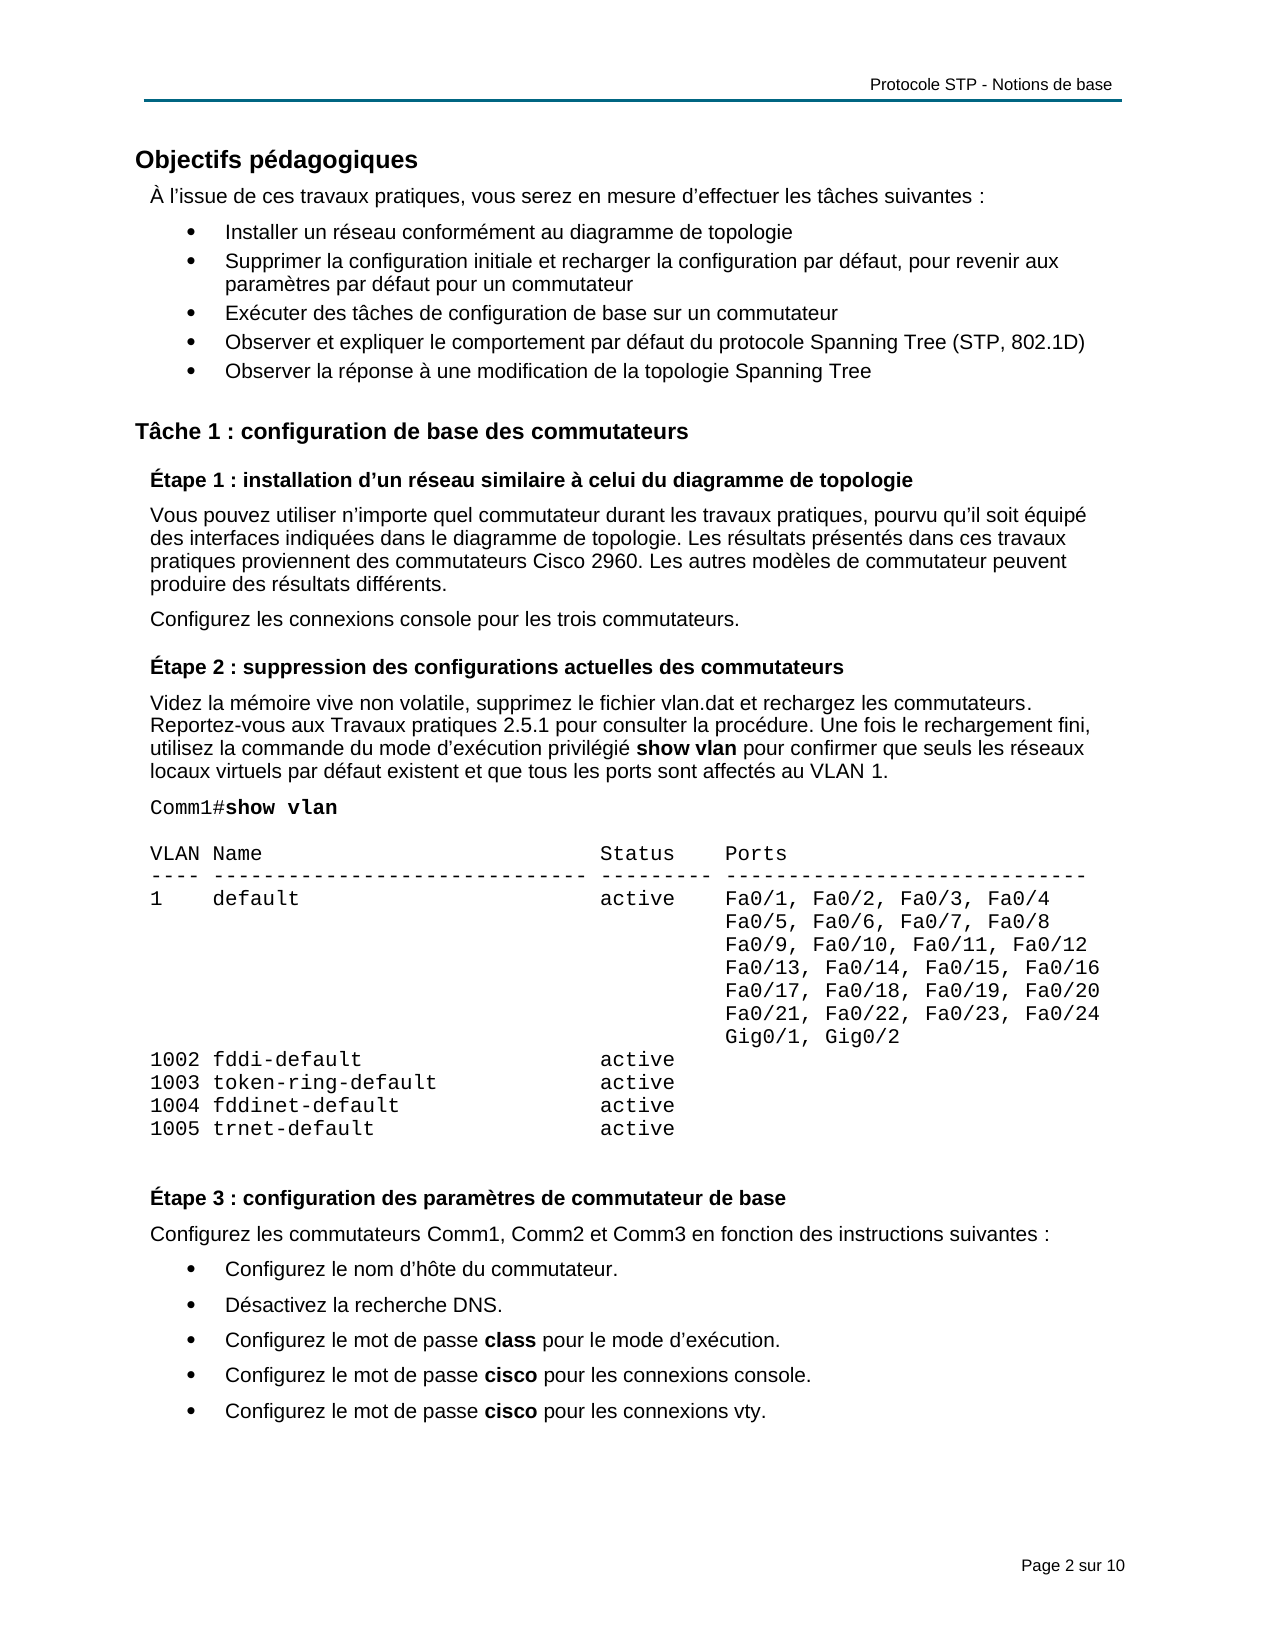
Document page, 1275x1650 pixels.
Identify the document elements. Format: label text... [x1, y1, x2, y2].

text 1003 token-ring-default active [150, 1071, 1125, 1094]
text Étape 3 : configuration des paramètres de commutateur de base [150, 1187, 1125, 1210]
list Configurez le nom d’hôte du commutateur. [187, 1258, 1125, 1281]
list Configurez le mot de passe cisco pour les connexions console. [187, 1364, 1125, 1387]
list Observer la réponse à une modification de la topologie Spanning Tree [187, 360, 1125, 383]
text 1004 fddinet-default active [150, 1094, 1125, 1117]
text Étape 2 : suppression des configurations actuelles des commutateurs [150, 656, 1125, 679]
list Observer et expliquer le comportement par défaut du protocole Spanning Tree (STP, 802.1D) [187, 331, 1125, 354]
text Fa0/13, Fa0/14, Fa0/15, Fa0/16 [150, 956, 1125, 979]
text Configurez les commutateurs Comm1, Comm2 et Comm3 en fonction des instructions suivantes : [150, 1223, 1125, 1246]
text 1002 fddi-default active [150, 1048, 1125, 1071]
text Gig0/1, Gig0/2 [150, 1025, 1125, 1048]
text Fa0/17, Fa0/18, Fa0/19, Fa0/20 [150, 979, 1125, 1002]
list Supprimer la configuration initiale et recharger la configuration par défaut, pour revenir aux paramètres par défaut pour un commutateur [187, 250, 1125, 296]
text Fa0/21, Fa0/22, Fa0/23, Fa0/24 [150, 1002, 1125, 1025]
text 1005 trnet-default active [150, 1117, 1125, 1139]
text Vous pouvez utiliser n’importe quel commutateur durant les travaux pratiques, pourvu qu’il soit équipé des interfaces indiquées dans le diagramme de topologie. Les résultats présentés dans ces travaux pratiques proviennent des commutateurs Cisco 2960. Les autres modèles de commutateur peuvent produire des résultats différents. [150, 504, 1125, 596]
list Installer un réseau conformément au diagramme de topologie [187, 221, 1125, 244]
list Désactivez la recherche DNS. [187, 1294, 1125, 1317]
text Fa0/5, Fa0/6, Fa0/7, Fa0/8 [150, 910, 1125, 933]
list Configurez le mot de passe class pour le mode d’exécution. [187, 1329, 1125, 1352]
text 1 default active Fa0/1, Fa0/2, Fa0/3, Fa0/4 [150, 887, 1125, 910]
text Tâche 1 : configuration de base des commutateurs [135, 421, 1125, 444]
text Videz la mémoire vive non volatile, supprimez le fichier vlan.dat et rechargez les commutateurs. Reportez-vous aux Travaux pratiques 2.5.1 pour consulter la procédure. Une fois le rechargement fini, utilisez la commande du mode d’exécution privilégié show vlan pour confirmer que seuls les réseaux locaux virtuels par défaut existent et que tous les ports sont affectés au VLAN 1. [150, 692, 1125, 783]
text VLAN Name Status Ports [150, 842, 1125, 864]
list Exécuter des tâches de configuration de base sur un commutateur [187, 302, 1125, 325]
text ---- ------------------------------ --------- ----------------------------- [150, 864, 1125, 887]
list Configurez le mot de passe cisco pour les connexions vty. [187, 1400, 1125, 1423]
text Comm1#show vlan [150, 796, 1125, 819]
text Configurez les connexions console pour les trois commutateurs. [150, 608, 1125, 631]
text À l’issue de ces travaux pratiques, vous serez en mesure d’effectuer les tâches suivantes : [150, 185, 1125, 208]
text Fa0/9, Fa0/10, Fa0/11, Fa0/12 [150, 933, 1125, 956]
text Étape 1 : installation d’un réseau similaire à celui du diagramme de topologie [150, 469, 1125, 492]
subtitle Objectifs pédagogiques [135, 150, 1125, 173]
